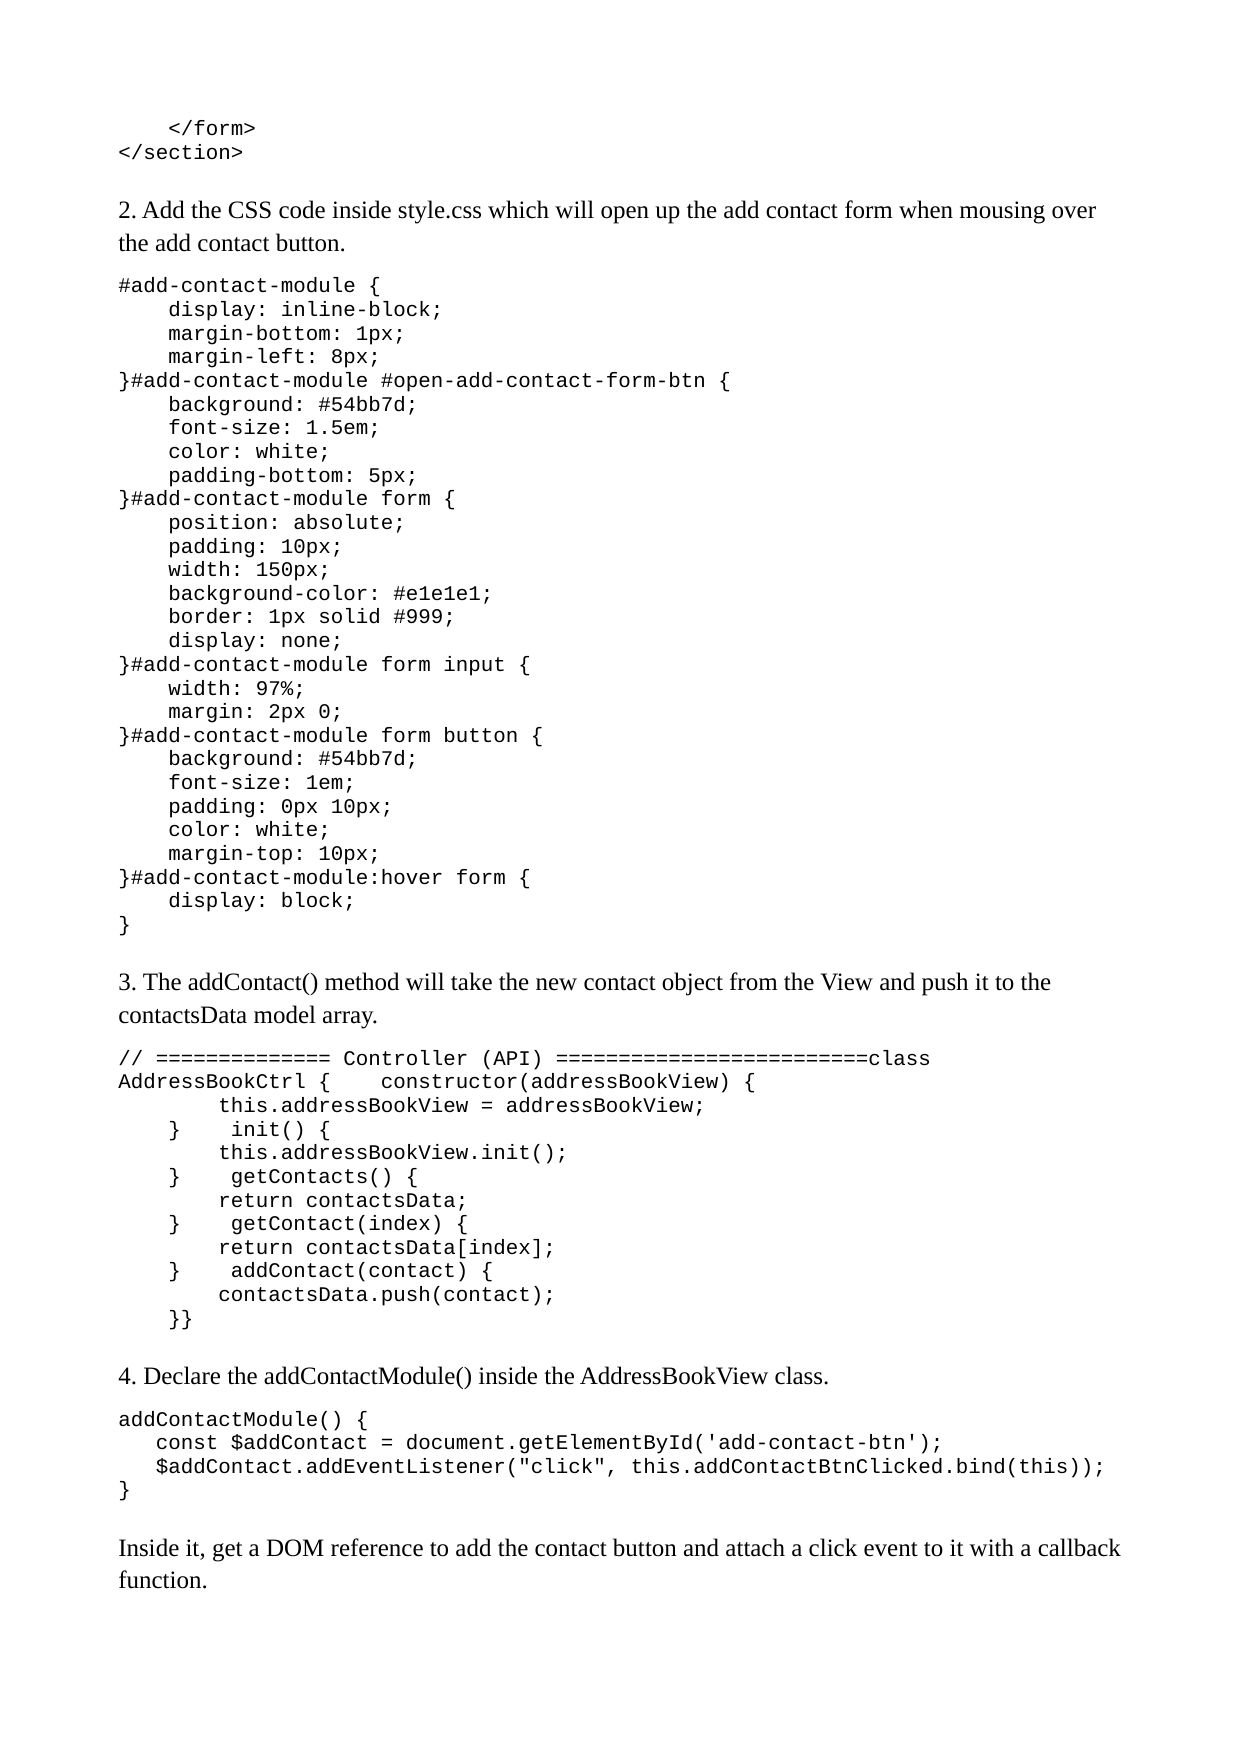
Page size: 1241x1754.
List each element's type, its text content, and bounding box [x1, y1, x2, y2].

text </form> [118, 118, 1122, 142]
text return contactsData; [118, 1189, 1122, 1213]
text margin-left: 8px; [118, 346, 1122, 370]
text border: 1px solid #999; [118, 607, 1122, 630]
text </section> [118, 142, 1122, 165]
text display: none; [118, 630, 1122, 654]
text this.addressBookView.init(); [118, 1142, 1122, 1166]
text }#add-contact-module:hover form { [118, 867, 1122, 890]
text } [118, 1479, 1122, 1503]
text 4. Declare the addContactModule() inside the AddressBookView class. [118, 1361, 1122, 1390]
text font-size: 1.5em; [118, 417, 1122, 441]
text margin-top: 10px; [118, 843, 1122, 867]
text width: 97%; [118, 677, 1122, 701]
text } [118, 914, 1122, 938]
text #add-contact-module { [118, 276, 1122, 299]
text position: absolute; [118, 512, 1122, 536]
text margin: 2px 0; [118, 701, 1122, 725]
text color: white; [118, 441, 1122, 465]
text } init() { [118, 1119, 1122, 1142]
text background: #54bb7d; [118, 394, 1122, 417]
text $addContact.addEventListener("click", this.addContactBtnClicked.bind(this)); [118, 1456, 1122, 1479]
text display: block; [118, 890, 1122, 914]
text }#add-contact-module form button { [118, 725, 1122, 748]
text const $addContact = document.getElementById('add-contact-btn'); [118, 1432, 1122, 1456]
text padding-bottom: 5px; [118, 465, 1122, 488]
text }#add-contact-module #open-add-contact-form-btn { [118, 370, 1122, 394]
text } getContacts() { [118, 1166, 1122, 1189]
text Inside it, get a DOM reference to add the contact button and attach a click event to it with a callback function. [118, 1533, 1122, 1594]
text return contactsData[index]; [118, 1237, 1122, 1261]
text } getContact(index) { [118, 1213, 1122, 1237]
text } addContact(contact) { [118, 1261, 1122, 1284]
text }#add-contact-module form { [118, 488, 1122, 512]
text background-color: #e1e1e1; [118, 583, 1122, 607]
text }#add-contact-module form input { [118, 654, 1122, 677]
text width: 150px; [118, 559, 1122, 583]
text contactsData.push(contact); [118, 1284, 1122, 1308]
text font-size: 1em; [118, 772, 1122, 796]
text padding: 10px; [118, 536, 1122, 559]
text display: inline-block; [118, 299, 1122, 323]
text this.addressBookView = addressBookView; [118, 1095, 1122, 1119]
text background: #54bb7d; [118, 748, 1122, 772]
text 3. The addContact() method will take the new contact object from the View and push it to the contactsData model array. [118, 967, 1122, 1029]
text color: white; [118, 819, 1122, 843]
text padding: 0px 10px; [118, 796, 1122, 819]
text margin-bottom: 1px; [118, 323, 1122, 346]
text }} [118, 1308, 1122, 1331]
text 2. Add the CSS code inside style.css which will open up the add contact form when mousing over the add contact button. [118, 195, 1122, 257]
text addContactModule() { [118, 1408, 1122, 1432]
text // ============== Controller (API) =========================class AddressBookCtrl { constructor(addressBookView) { [118, 1048, 1122, 1095]
